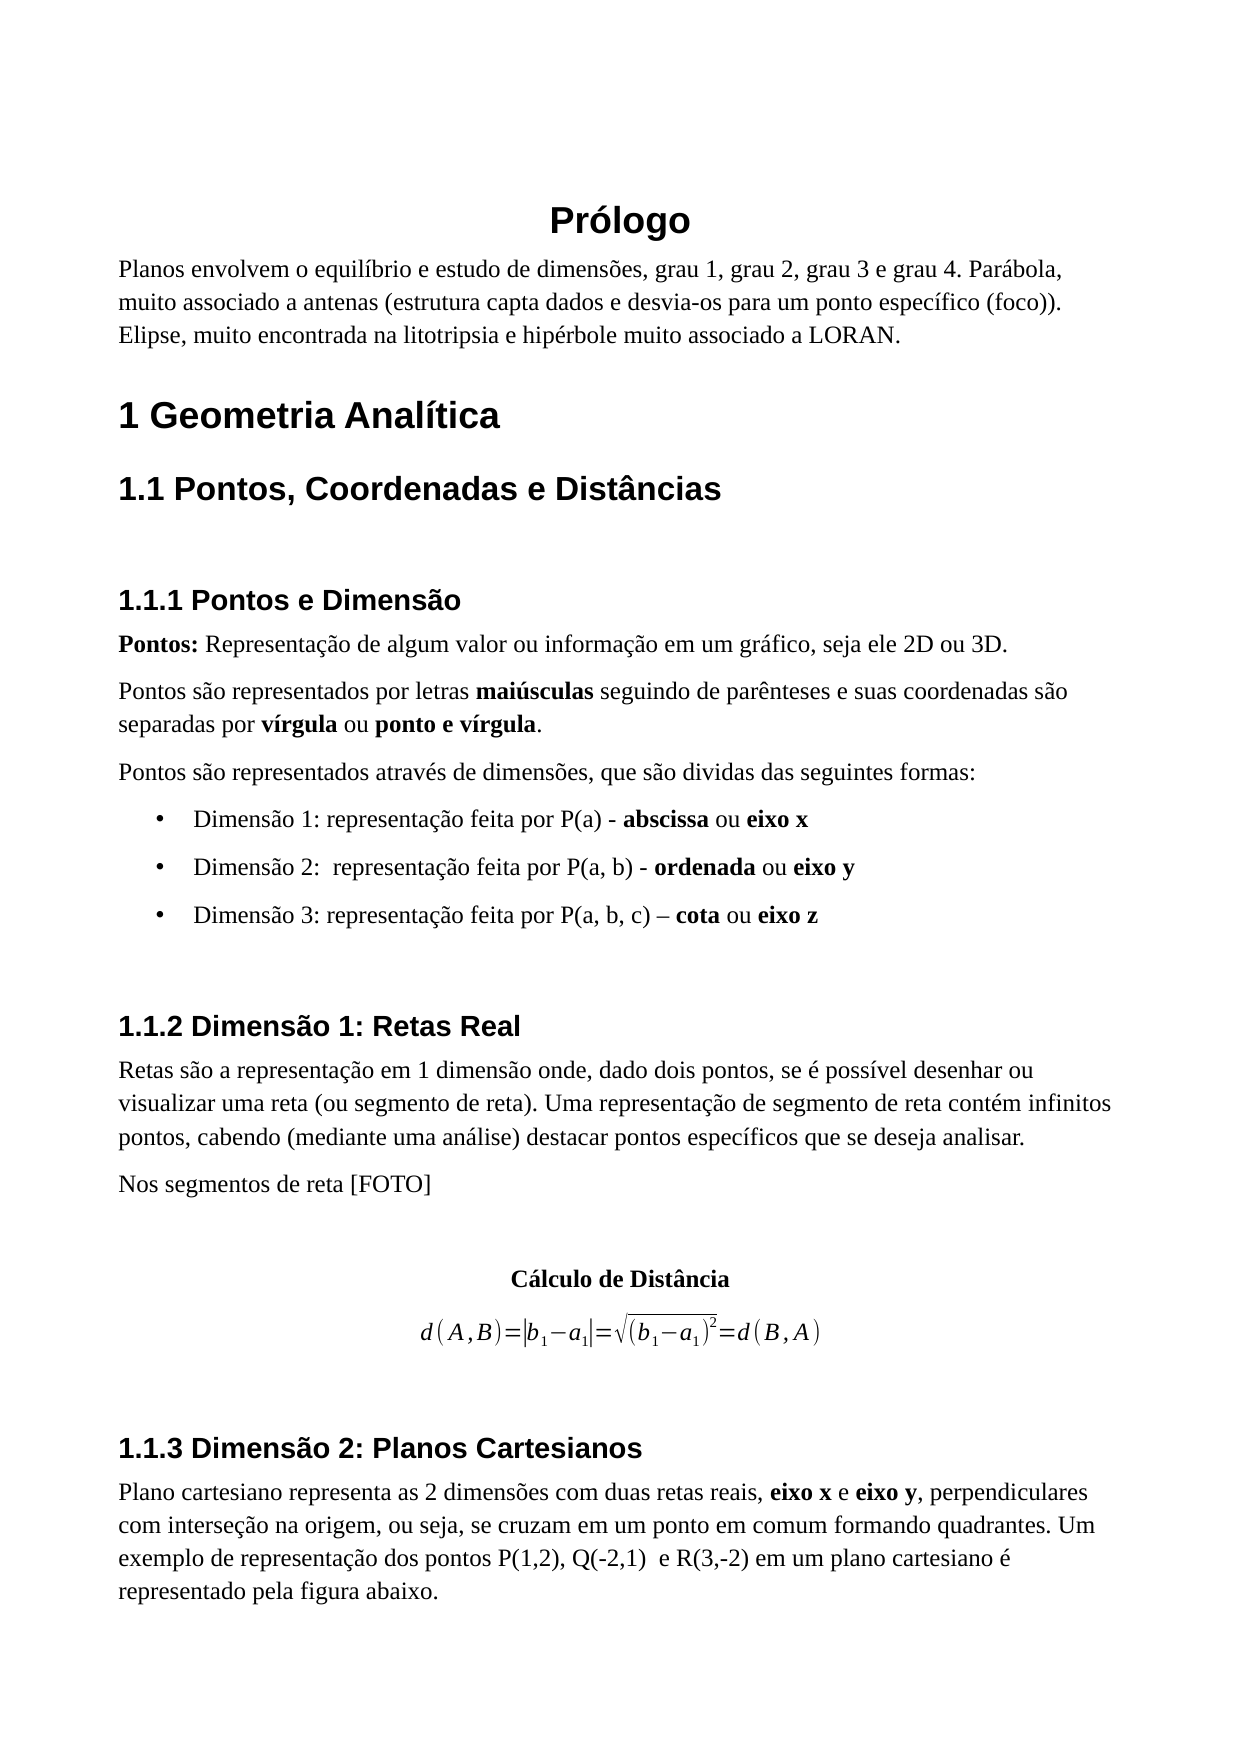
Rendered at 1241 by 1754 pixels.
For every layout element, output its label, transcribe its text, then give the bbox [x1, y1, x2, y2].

text Pontos são representados por letras maiúsculas seguindo de parênteses e suas coordenadas são separadas por vírgula ou ponto e vírgula. [118, 676, 1122, 738]
text Pontos: Representação de algum valor ou informação em um gráfico, seja ele 2D ou 3D. [118, 629, 1122, 657]
text Nos segmentos de reta [FOTO] [118, 1169, 1122, 1198]
subtitle 1.1.2 Dimensão 1: Retas Real [118, 1009, 1122, 1043]
subtitle 1.1 Pontos, Coordenadas e Distâncias [118, 469, 1122, 508]
subtitle 1.1.3 Dimensão 2: Planos Cartesianos [118, 1431, 1122, 1464]
subtitle 1 Geometria Analítica [118, 393, 1122, 436]
text Cálculo de Distância [118, 1264, 1122, 1293]
list Dimensão 3: representação feita por P(a, b, c) – cota ou eixo z [156, 900, 1122, 928]
text Pontos são representados através de dimensões, que são dividas das seguintes formas: [118, 757, 1122, 786]
list Dimensão 2: representação feita por P(a, b) - ordenada ou eixo y [156, 852, 1122, 881]
subtitle Prólogo [118, 199, 1122, 242]
text Retas são a representação em 1 dimensão onde, dado dois pontos, se é possível desenhar ou visualizar uma reta (ou segmento de reta). Uma representação de segmento de reta contém infinitos pontos, cabendo (mediante uma análise) destacar pontos específicos que se deseja analisar. [118, 1056, 1122, 1150]
text Planos envolvem o equilíbrio e estudo de dimensões, grau 1, grau 2, grau 3 e grau 4. Parábola, muito associado a antenas (estrutura capta dados e desvia-os para um ponto específico (foco)). Elipse, muito encontrada na litotripsia e hipérbole muito associado a LORAN. [118, 254, 1122, 349]
text Plano cartesiano representa as 2 dimensões com duas retas reais, eixo x e eixo y, perpendiculares com interseção na origem, ou seja, se cruzam em um ponto em comum formando quadrantes. Um exemplo de representação dos pontos P(1,2), Q(-2,1) e R(3,-2) em um plano cartesiano é representado pela figura abaixo. [118, 1477, 1122, 1604]
subtitle 1.1.1 Pontos e Dimensão [118, 583, 1122, 616]
list Dimensão 1: representação feita por P(a) - abscissa ou eixo x [156, 804, 1122, 833]
